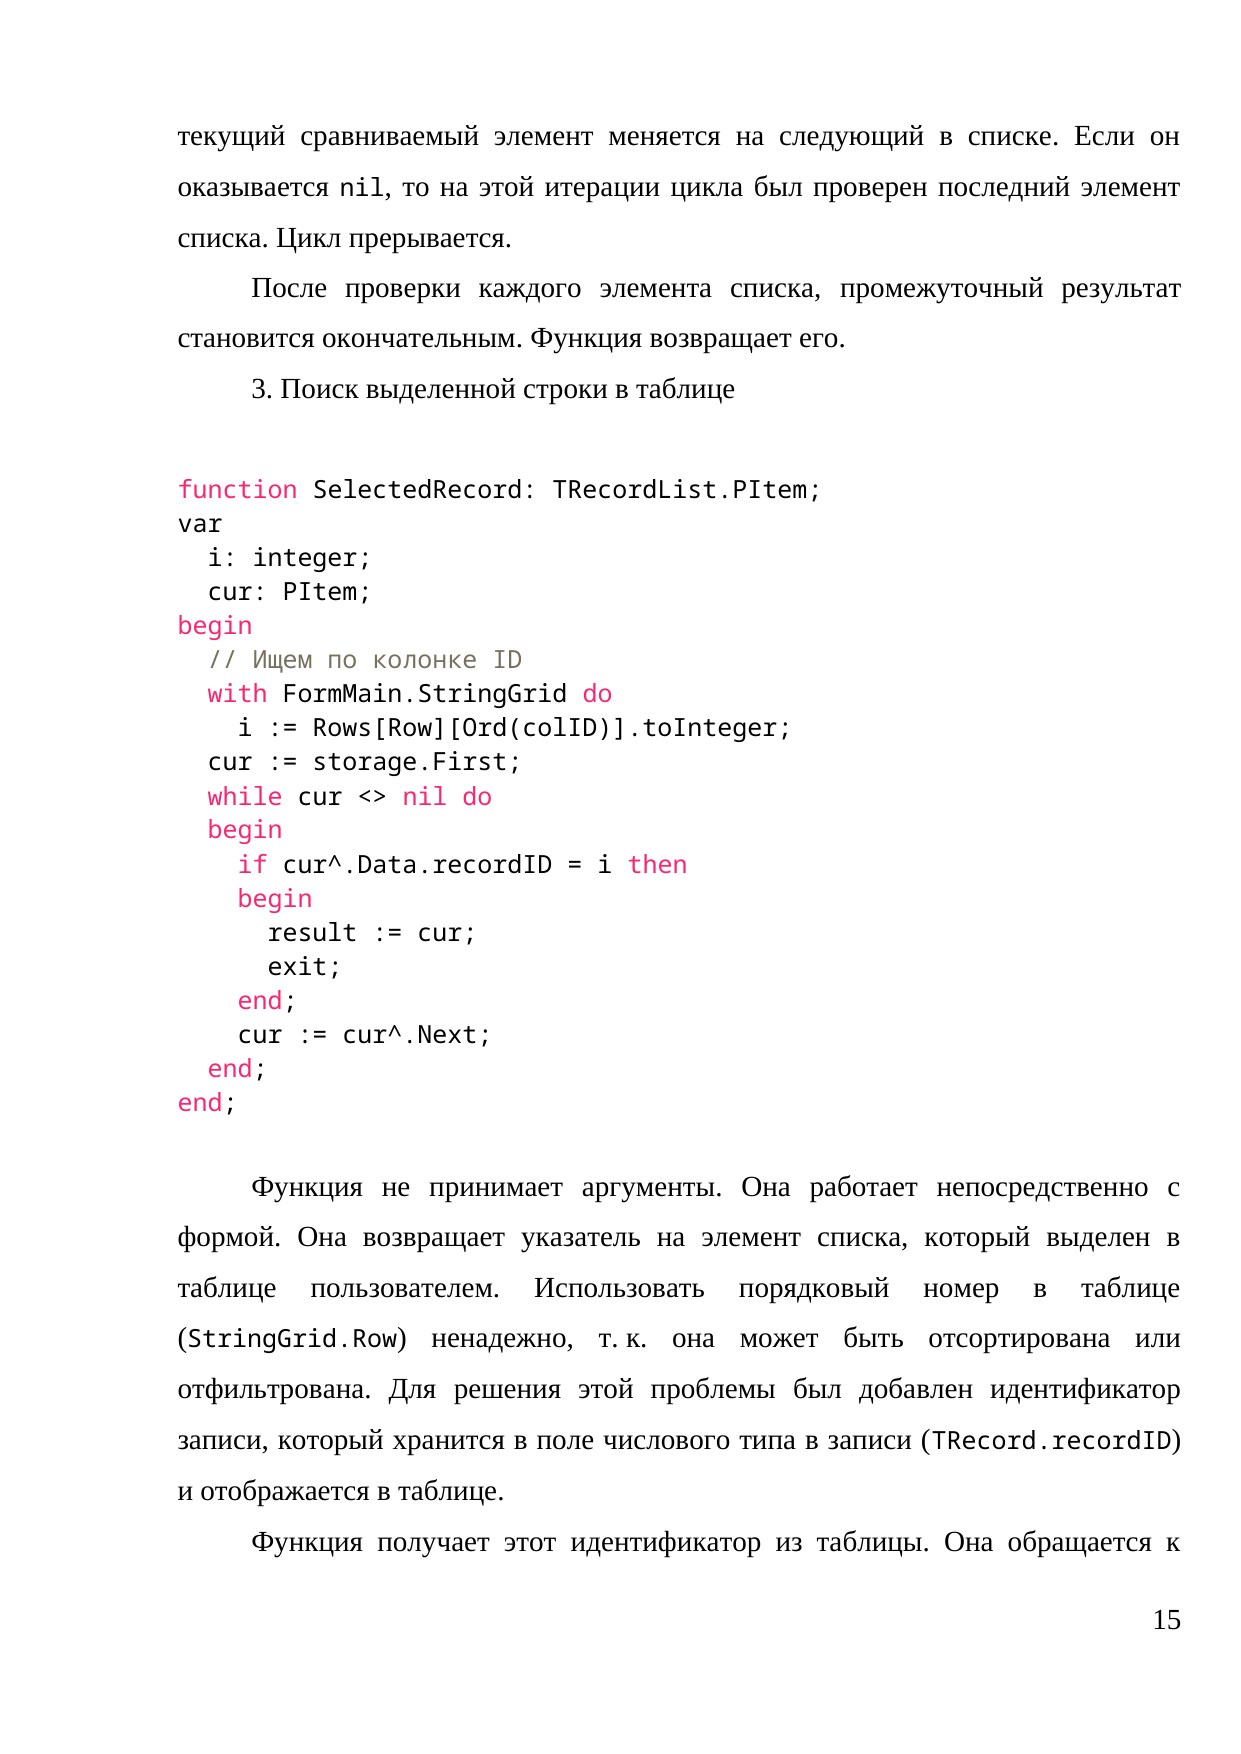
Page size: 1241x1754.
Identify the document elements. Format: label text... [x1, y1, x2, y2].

text if cur^.Data.recordID = i then [177, 846, 1181, 880]
text end; [177, 982, 1181, 1017]
text cur: PItem; [177, 574, 1181, 608]
text end; [177, 1085, 1181, 1119]
text begin [177, 608, 1181, 642]
text cur := cur^.Next; [177, 1017, 1181, 1051]
text begin [177, 880, 1181, 914]
text while cur <> nil do [177, 778, 1181, 812]
text end; [177, 1051, 1181, 1085]
text cur := storage.First; [177, 744, 1181, 778]
text // Ищем по колонке ID [177, 642, 1181, 676]
text result := cur; [177, 914, 1181, 948]
text После проверки каждого элемента списка, промежуточный результат становится окончательным. Функция возвращает его. [177, 270, 1181, 354]
text begin [177, 812, 1181, 846]
text 3. Поиск выделенной строки в таблице [177, 371, 1181, 404]
text var [177, 506, 1181, 540]
text i := Rows[Row][Ord(colID)].toInteger; [177, 710, 1181, 744]
text with FormMain.StringGrid do [177, 676, 1181, 710]
text exit; [177, 948, 1181, 982]
text i: integer; [177, 540, 1181, 574]
text function SelectedRecord: TRecordList.PItem; [177, 472, 1181, 506]
text Функция не принимает аргументы. Она работает непосредственно с формой. Она возвращает указатель на элемент списка, который выделен в таблице пользователем. Использовать порядковый номер в таблице (StringGrid.Row) ненадежно, т. к. она может быть отсортирована или отфильтрована. Для решения этой проблемы был добавлен идентификатор записи, который хранится в поле числового типа в записи (TRecord.recordID) и отображается в таблице. [177, 1169, 1181, 1507]
text текущий сравниваемый элемент меняется на следующий в списке. Если он оказывается nil, то на этой итерации цикла был проверен последний элемент списка. Цикл прерывается. [177, 118, 1181, 253]
text Функция получает этот идентификатор из таблицы. Она обращается к [177, 1524, 1181, 1557]
